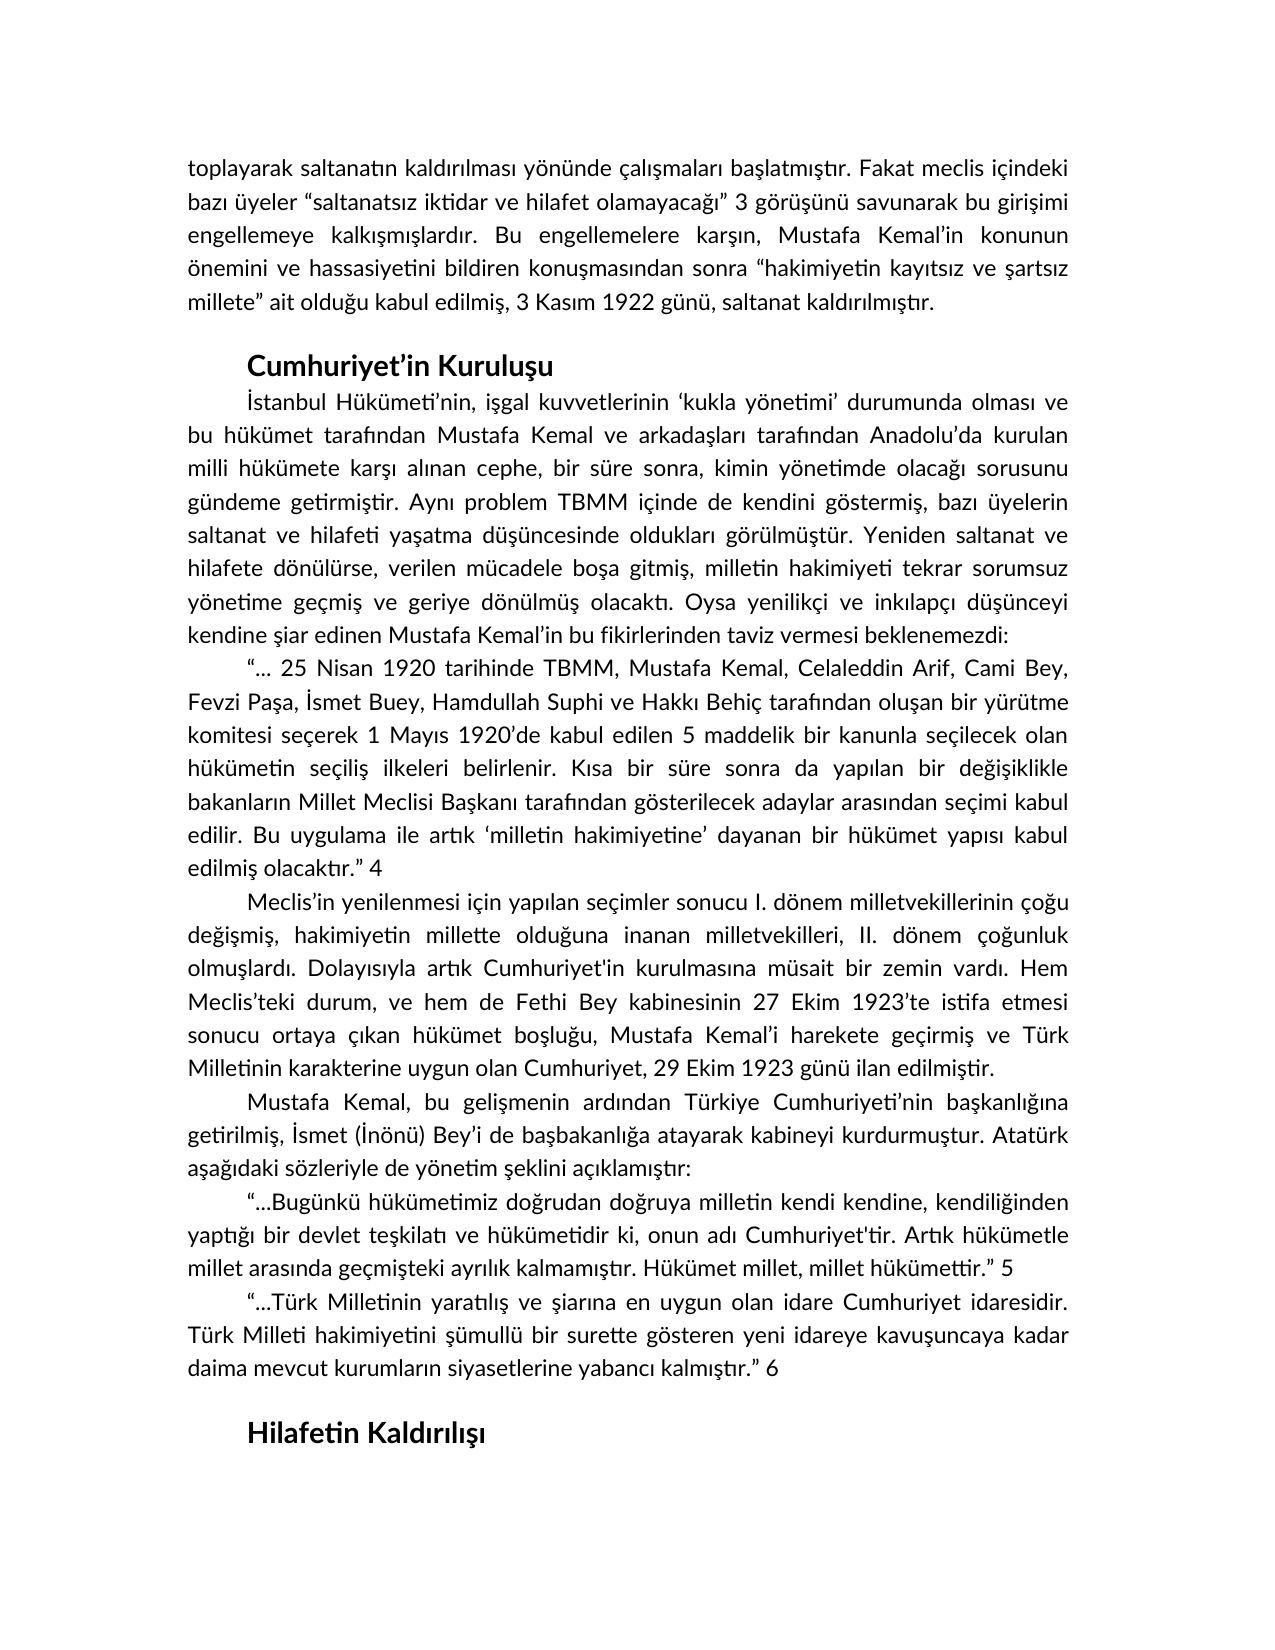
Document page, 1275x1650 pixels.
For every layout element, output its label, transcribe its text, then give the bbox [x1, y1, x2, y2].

text “...Bugünkü hükümetimiz doğrudan doğruya milletin kendi kendine, kendiliğinden yaptığı bir devlet teşkilatı ve hükümetidir ki, onun adı Cumhuriyet'tir. Artık hükümetle millet arasında geçmişteki ayrılık kalmamıştır. Hükümet millet, millet hükümettir.” 5 [187, 1183, 1070, 1283]
text “... 25 Nisan 1920 tarihinde TBMM, Mustafa Kemal, Celaleddin Arif, Cami Bey, Fevzi Paşa, İsmet Buey, Hamdullah Suphi ve Hakkı Behiç tarafından oluşan bir yürütme komitesi seçerek 1 Mayıs 1920’de kabul edilen 5 maddelik bir kanunla seçilecek olan hükümetin seçiliş ilkeleri belirlenir. Kısa bir süre sonra da yapılan bir değişiklikle bakanların Millet Meclisi Başkanı tarafından gösterilecek adaylar arasından seçimi kabul edilir. Bu uygulama ile artık ‘milletin hakimiyetine’ dayanan bir hükümet yapısı kabul edilmiş olacaktır.” 4 [187, 650, 1070, 883]
text İstanbul Hükümeti’nin, işgal kuvvetlerinin ‘kukla yönetimi’ durumunda olması ve bu hükümet tarafından Mustafa Kemal ve arkadaşları tarafından Anadolu’da kurulan milli hükümete karşı alınan cephe, bir süre sonra, kimin yönetimde olacağı sorusunu gündeme getirmiştir. Aynı problem TBMM içinde de kendini göstermiş, bazı üyelerin saltanat ve hilafeti yaşatma düşüncesinde oldukları görülmüştür. Yeniden saltanat ve hilafete dönülürse, verilen mücadele boşa gitmiş, milletin hakimiyeti tekrar sorumsuz yönetime geçmiş ve geriye dönülmüş olacaktı. Oysa yenilikçi ve inkılapçı düşünceyi kendine şiar edinen Mustafa Kemal’in bu fikirlerinden taviz vermesi beklenemezdi: [187, 383, 1070, 650]
text “...Türk Milletinin yaratılış ve şiarına en uygun olan idare Cumhuriyet idaresidir. Türk Milleti hakimiyetini şümullü bir surette gösteren yeni idareye kavuşuncaya kadar daima mevcut kurumların siyasetlerine yabancı kalmıştır.” 6 [187, 1283, 1070, 1383]
text Cumhuriyet’in Kuruluşu [187, 350, 1070, 383]
text Meclis’in yenilenmesi için yapılan seçimler sonucu I. dönem milletvekillerinin çoğu değişmiş, hakimiyetin millette olduğuna inanan milletvekilleri, II. dönem çoğunluk olmuşlardı. Dolayısıyla artık Cumhuriyet'in kurulmasına müsait bir zemin vardı. Hem Meclis’teki durum, ve hem de Fethi Bey kabinesinin 27 Ekim 1923’te istifa etmesi sonucu ortaya çıkan hükümet boşluğu, Mustafa Kemal’i harekete geçirmiş ve Türk Milletinin karakterine uygun olan Cumhuriyet, 29 Ekim 1923 günü ilan edilmiştir. [187, 883, 1070, 1083]
text Mustafa Kemal, bu gelişmenin ardından Türkiye Cumhuriyeti’nin başkanlığına getirilmiş, İsmet (İnönü) Bey’i de başbakanlığa atayarak kabineyi kurdurmuştur. Atatürk aşağıdaki sözleriyle de yönetim şeklini açıklamıştır: [187, 1083, 1070, 1183]
text toplayarak saltanatın kaldırılması yönünde çalışmaları başlatmıştır. Fakat meclis içindeki bazı üyeler “saltanatsız iktidar ve hilafet olamayacağı” 3 görüşünü savunarak bu girişimi engellemeye kalkışmışlardır. Bu engellemelere karşın, Mustafa Kemal’in konunun önemini ve hassasiyetini bildiren konuşmasından sonra “hakimiyetin kayıtsız ve şartsız millete” ait olduğu kabul edilmiş, 3 Kasım 1922 günü, saltanat kaldırılmıştır. [187, 150, 1070, 317]
text Hilafetin Kaldırılışı [187, 1417, 1070, 1450]
